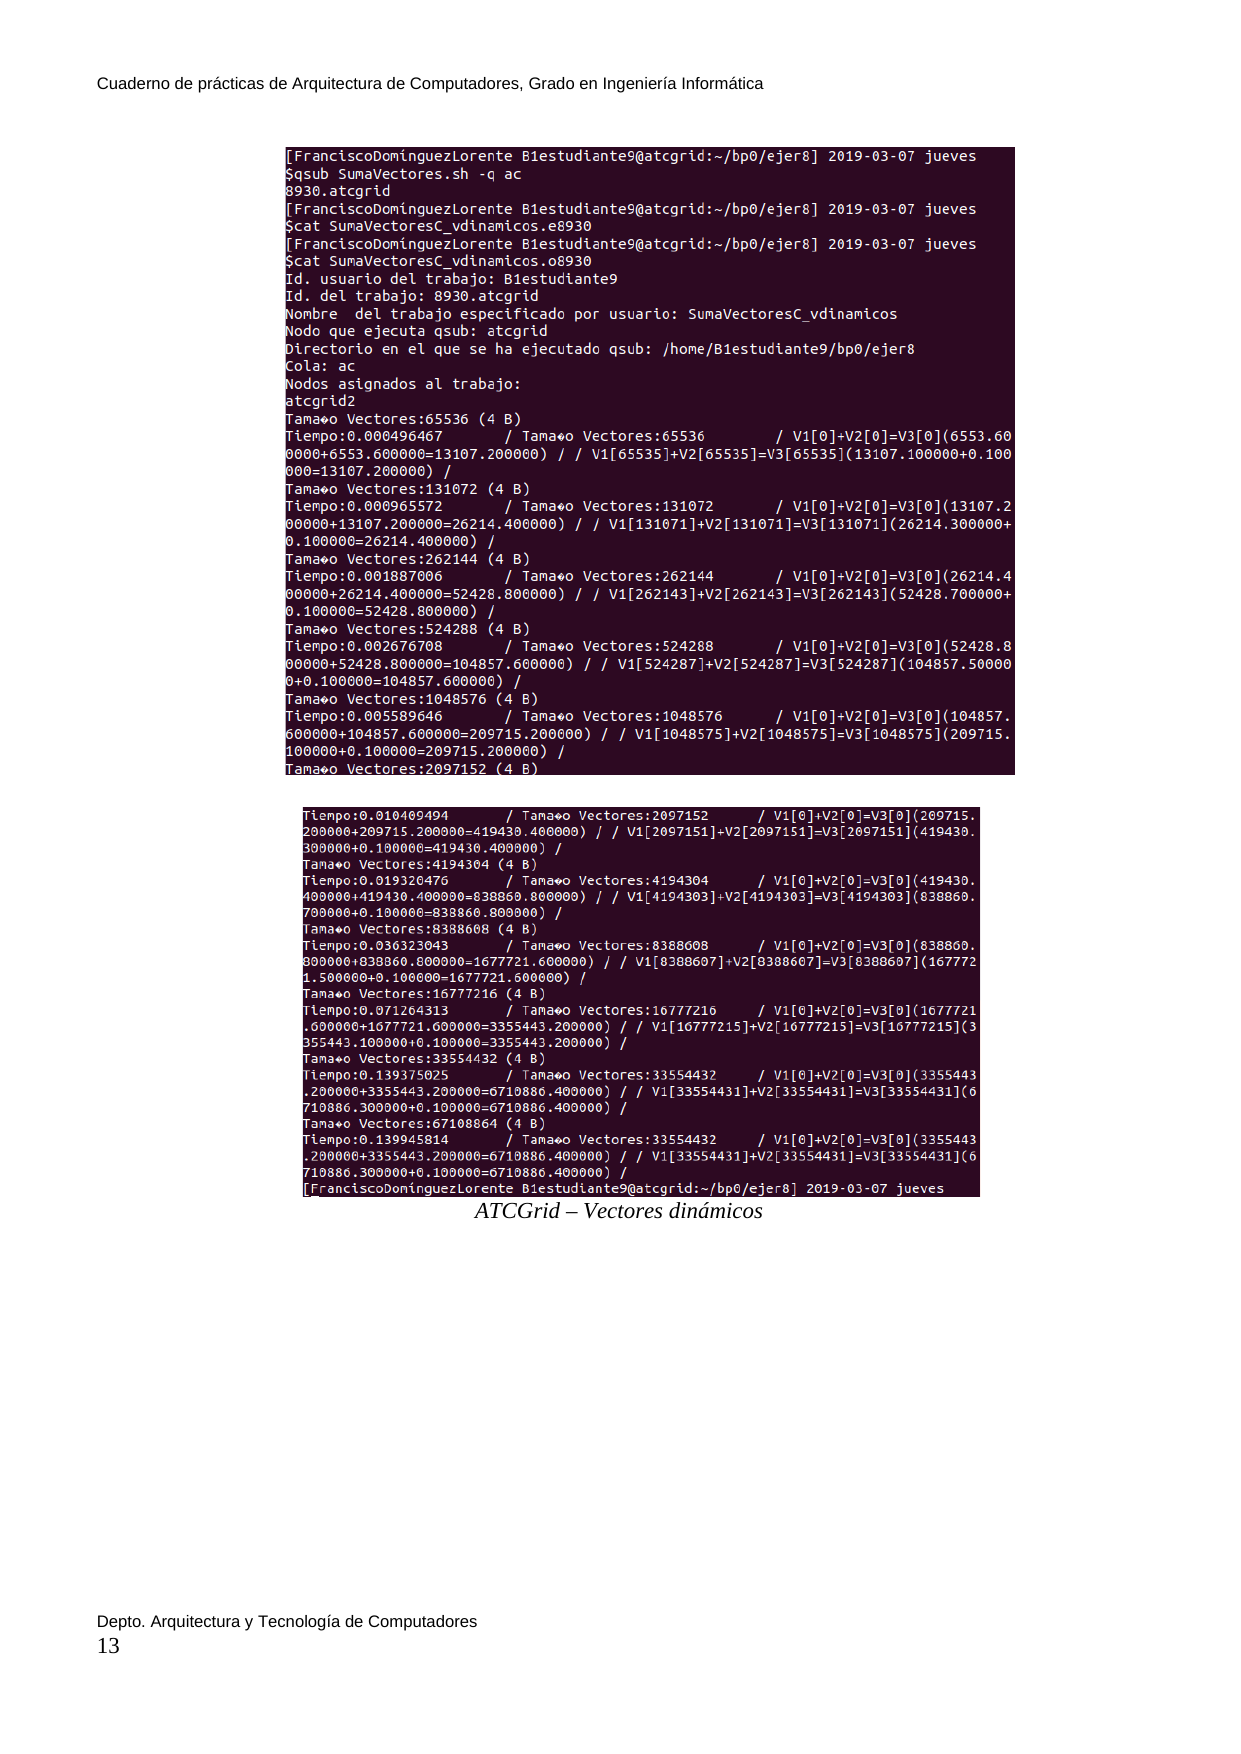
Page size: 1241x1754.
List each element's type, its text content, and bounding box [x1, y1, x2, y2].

list ATCGrid – Vectores dinámicos [67, 813, 1143, 1223]
picture [285, 147, 1015, 775]
picture [302, 807, 980, 1197]
